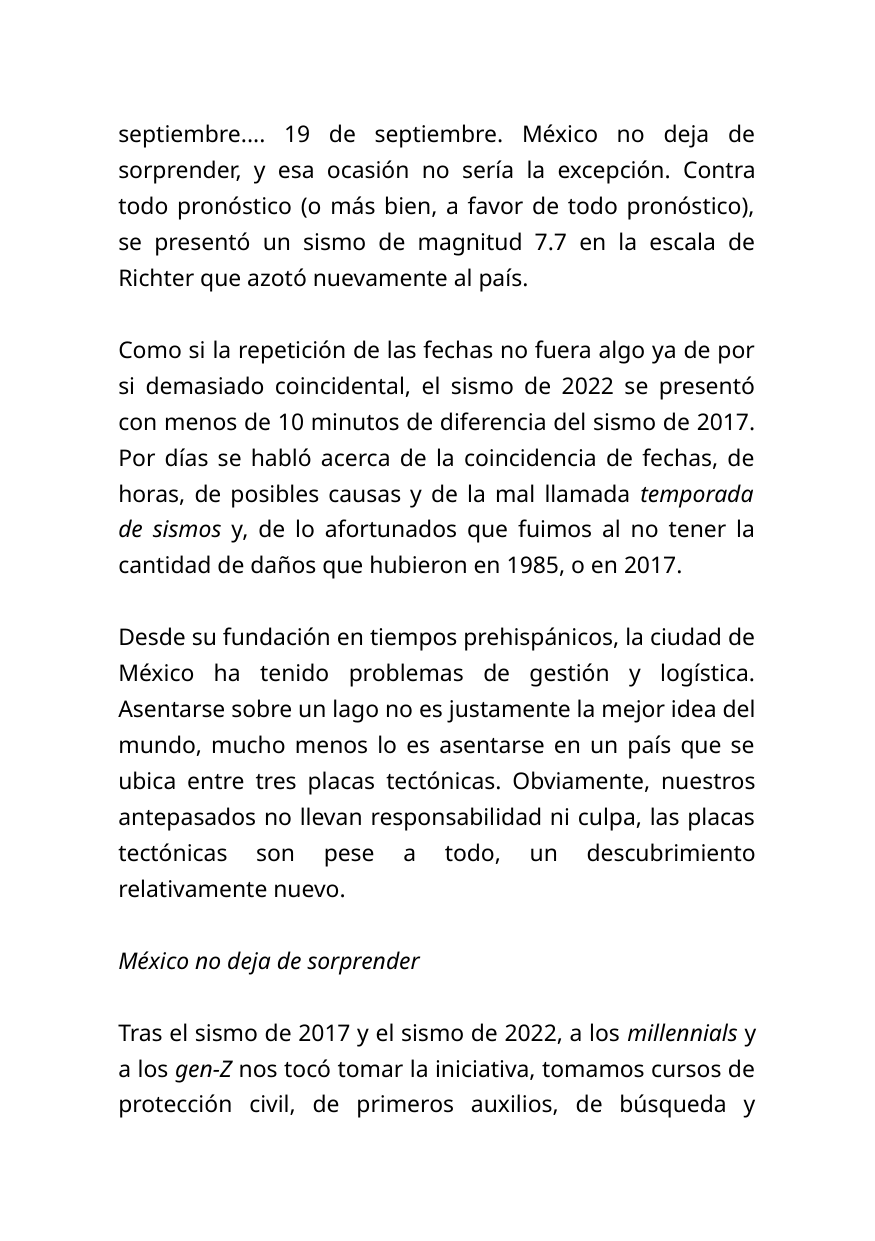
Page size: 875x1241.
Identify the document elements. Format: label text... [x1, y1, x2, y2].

text México no deja de sorprender [118, 945, 756, 976]
text Como si la repetición de las fechas no fuera algo ya de por si demasiado coincidental, el sismo de 2022 se presentó con menos de 10 minutos de diferencia del sismo de 2017. Por días se habló acerca de la coincidencia de fechas, de horas, de posibles causas y de la mal llamada temporada de sismos y, de lo afortunados que fuimos al no tener la cantidad de daños que hubieron en 1985, o en 2017. [118, 334, 756, 581]
text Desde su fundación en tiempos prehispánicos, la ciudad de México ha tenido problemas de gestión y logística. Asentarse sobre un lago no es justamente la mejor idea del mundo, mucho menos lo es asentarse en un país que se ubica entre tres placas tectónicas. Obviamente, nuestros antepasados no llevan responsabilidad ni culpa, las placas tectónicas son pese a todo, un descubrimiento relativamente nuevo. [118, 621, 756, 904]
text septiembre.... 19 de septiembre. México no deja de sorprender, y esa ocasión no sería la excepción. Contra todo pronóstico (o más bien, a favor de todo pronóstico), se presentó un sismo de magnitud 7.7 en la escala de Richter que azotó nuevamente al país. [118, 118, 756, 293]
text Tras el sismo de 2017 y el sismo de 2022, a los millennials y a los gen-Z nos tocó tomar la iniciativa, tomamos cursos de protección civil, de primeros auxilios, de búsqueda y [118, 1017, 756, 1120]
